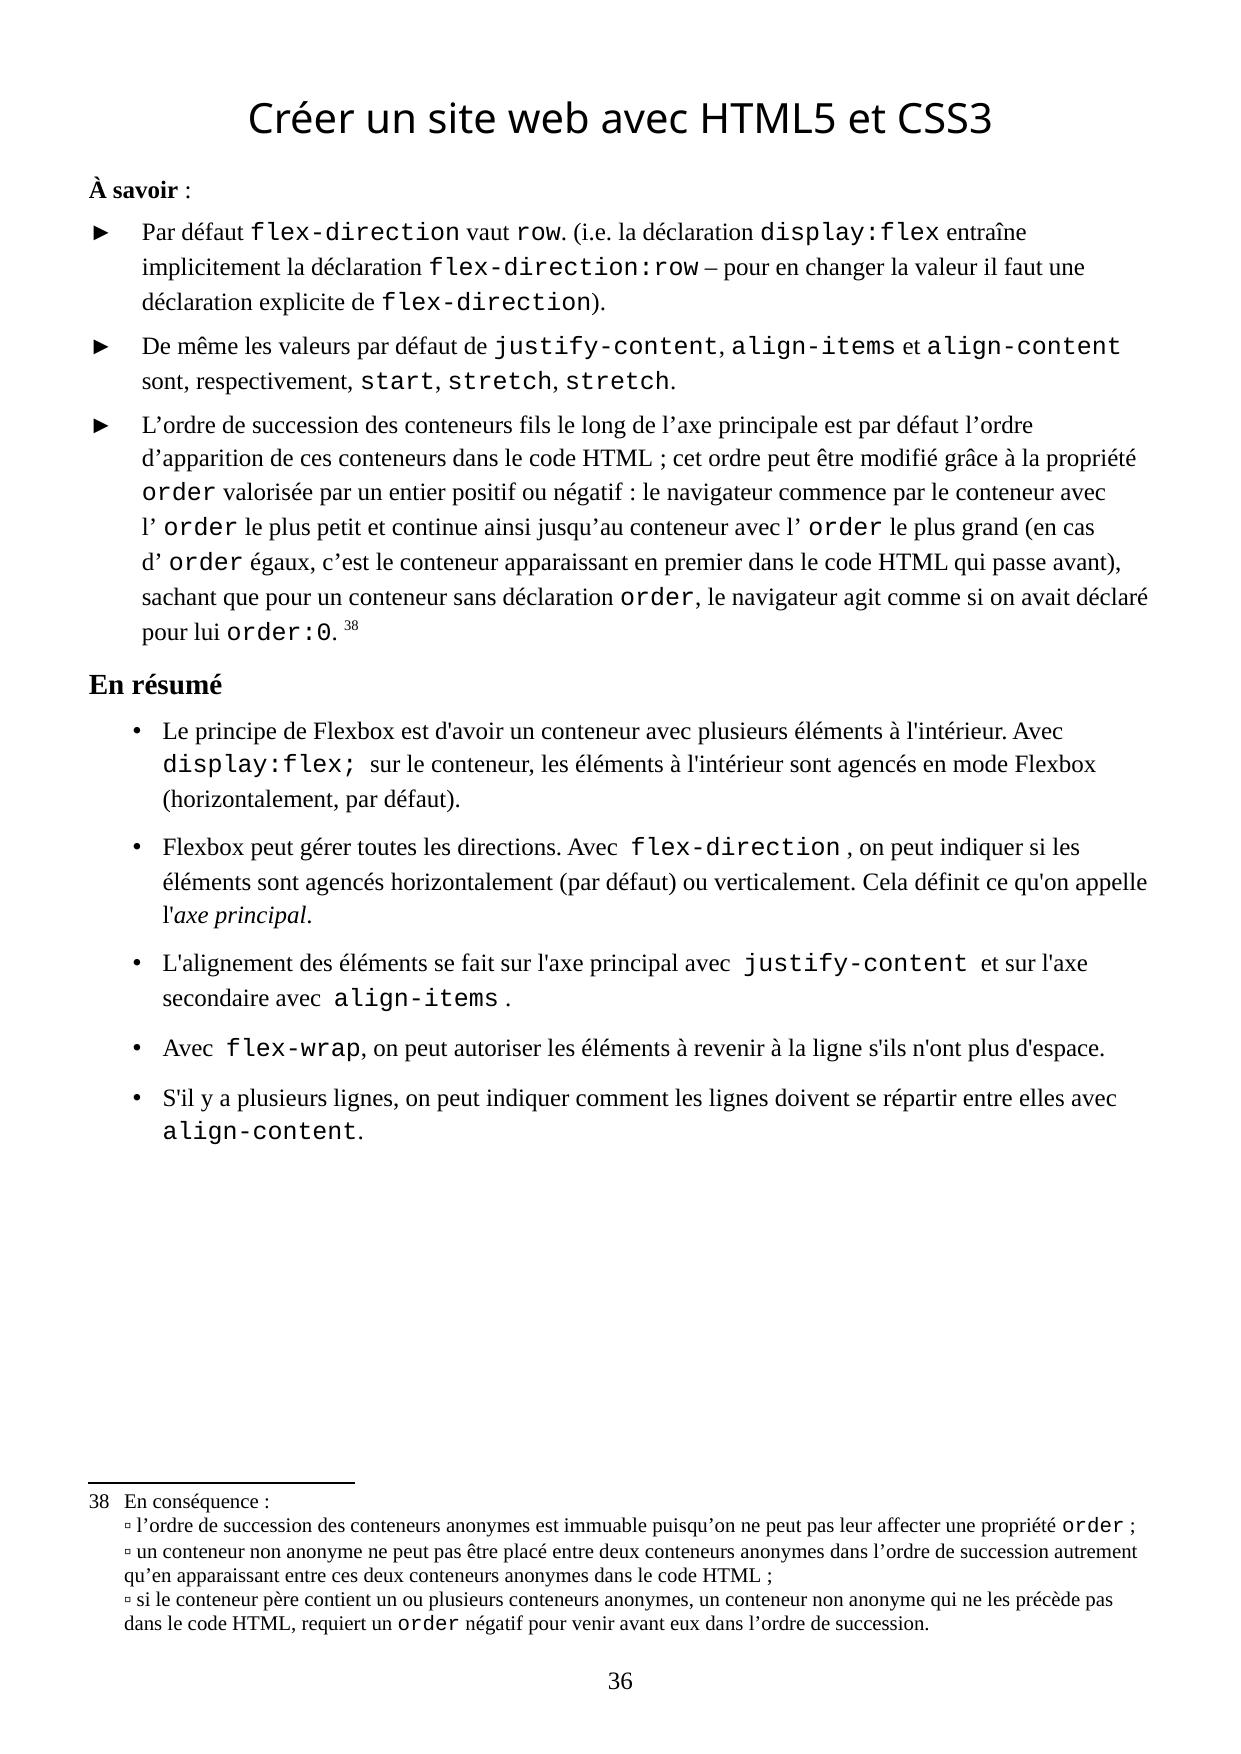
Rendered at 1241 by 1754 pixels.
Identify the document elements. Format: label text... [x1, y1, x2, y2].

list Le principe de Flexbox est d'avoir un conteneur avec plusieurs éléments à l'intérieur. Avec display:flex; sur le conteneur, les éléments à l'intérieur sont agencés en mode Flexbox (horizontalement, par défaut). [133, 716, 1152, 813]
subtitle En résumé [88, 667, 1152, 701]
list Avec flex-wrap, on peut autoriser les éléments à revenir à la ligne s'ils n'ont plus d'espace. [133, 1033, 1152, 1064]
list L'alignement des éléments se fait sur l'axe principal avec justify-content et sur l'axe secondaire avec align-items . [133, 948, 1152, 1014]
text ► Par défaut flex-direction vaut row. (i.e. la déclaration display:flex entraîne implicitement la déclaration flex-direction:row – pour en changer la valeur il faut une déclaration explicite de flex-direction). [88, 217, 1152, 318]
list S'il y a plusieurs lignes, on peut indiquer comment les lignes doivent se répartir entre elles avec align-content. [133, 1083, 1152, 1147]
text ► De même les valeurs par défaut de justify-content, align-items et align-content sont, respectivement, start, stretch, stretch. [88, 331, 1152, 397]
text À savoir : [88, 175, 1152, 203]
text En conséquence : ▫ l’ordre de succession des conteneurs anonymes est immuable puisqu’on ne peut pas leur affecter une propriété order ; ▫ un conteneur non anonyme ne peut pas être placé entre deux conteneurs anonymes dans l’ordre de succession autrement qu’en apparaissant entre ces deux conteneurs anonymes dans le code HTML ; ▫ si le conteneur père contient un ou plusieurs conteneurs anonymes, un conteneur non anonyme qui ne les précède pas dans le code HTML, requiert un order négatif pour venir avant eux dans l’ordre de succession. [88, 1489, 1152, 1637]
list Flexbox peut gérer toutes les directions. Avec flex-direction , on peut indiquer si les éléments sont agencés horizontalement (par défaut) ou verticalement. Cela définit ce qu'on appelle l'axe principal. [133, 832, 1152, 929]
text ► L’ordre de succession des conteneurs fils le long de l’axe principale est par défaut l’ordre d’apparition de ces conteneurs dans le code HTML ; cet ordre peut être modifié grâce à la propriété order valorisée par un entier positif ou négatif : le navigateur commence par le conteneur avec l’ order le plus petit et continue ainsi jusqu’au conteneur avec l’ order le plus grand (en cas d’ order égaux, c’est le conteneur apparaissant en premier dans le code HTML qui passe avant), sachant que pour un conteneur sans déclaration order, le navigateur agit comme si on avait déclaré pour lui order:0. [88, 411, 1152, 648]
